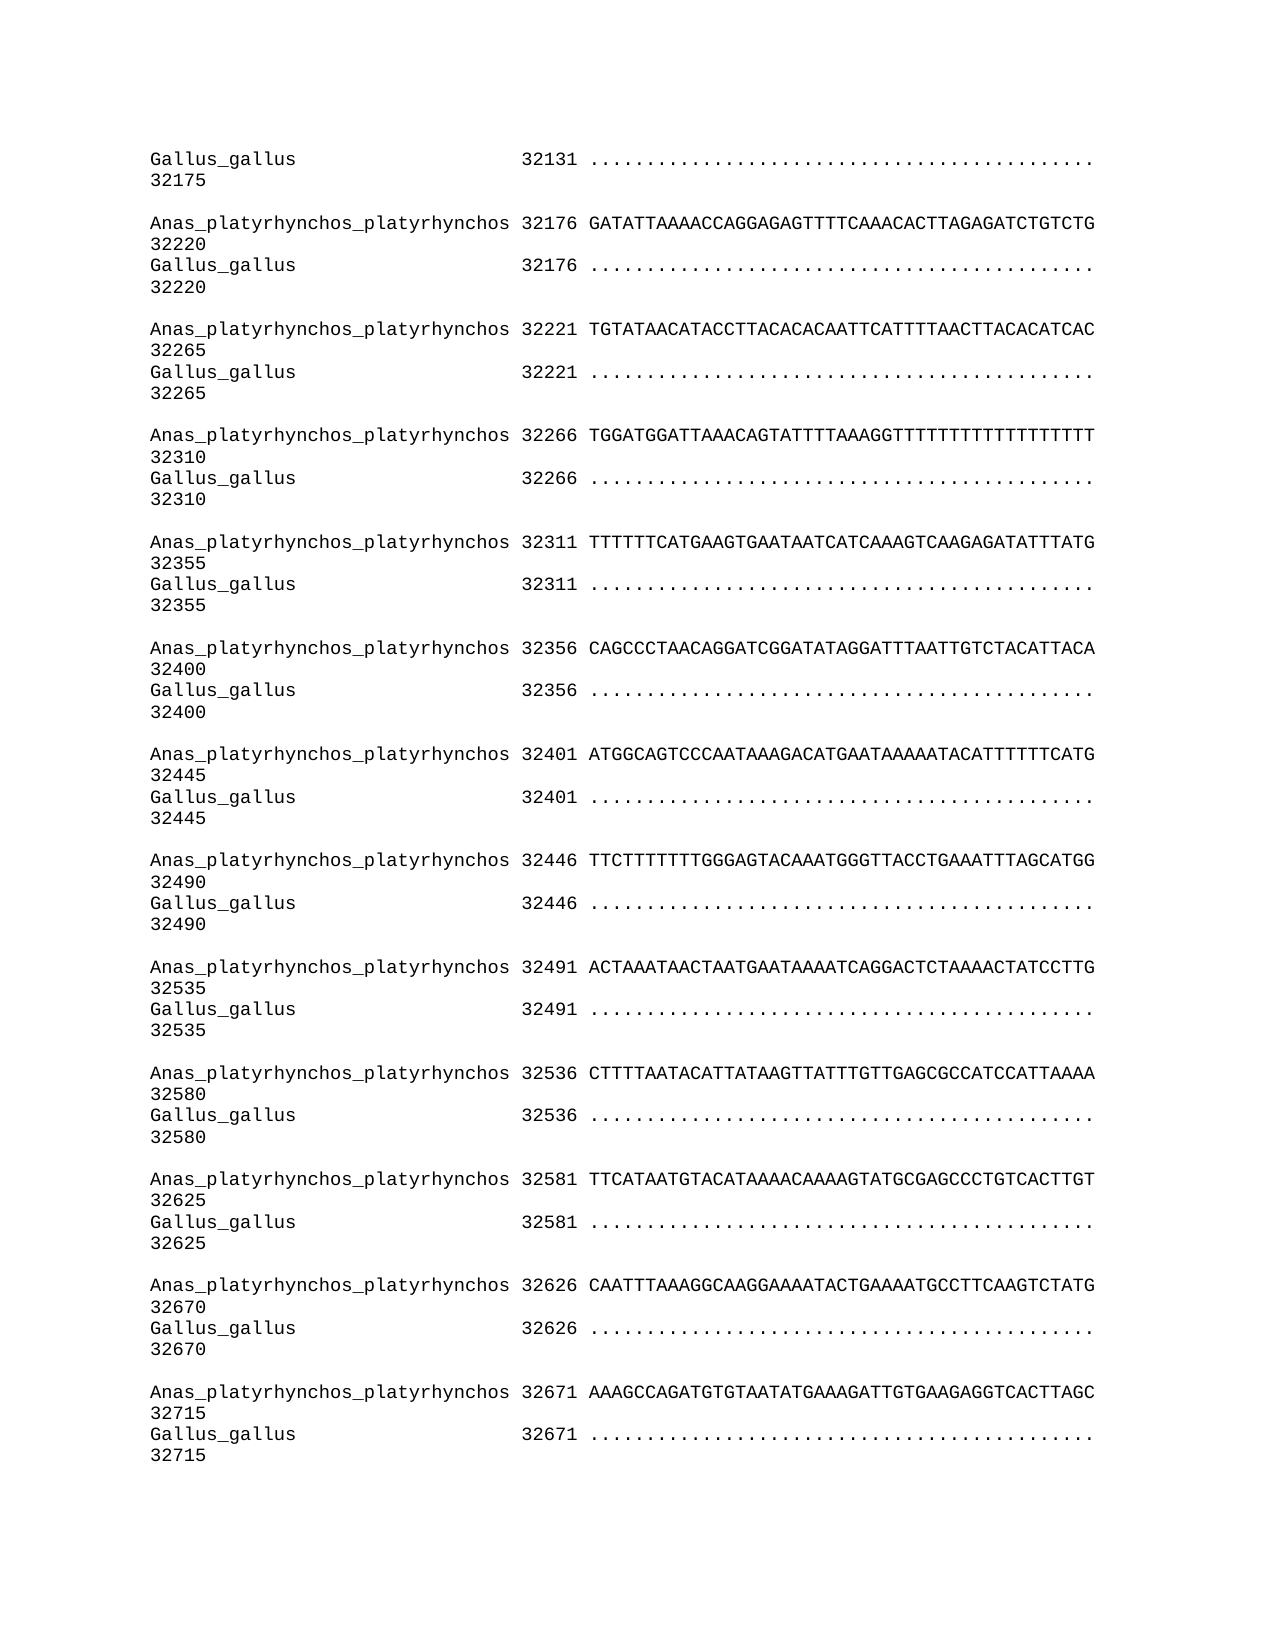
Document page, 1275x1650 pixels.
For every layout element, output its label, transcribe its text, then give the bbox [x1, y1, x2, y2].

text Anas_platyrhynchos_platyrhynchos 32581 TTCATAATGTACATAAAACAAAAGTATGCGAGCCCTGTCACTTGT 32625 [150, 1170, 1125, 1212]
text Anas_platyrhynchos_platyrhynchos 32536 CTTTTAATACATTATAAGTTATTTGTTGAGCGCCATCCATTAAAA 32580 [150, 1064, 1125, 1106]
text Anas_platyrhynchos_platyrhynchos 32221 TGTATAACATACCTTACACACAATTCATTTTAACTTACACATCAC 32265 [150, 320, 1125, 362]
text Anas_platyrhynchos_platyrhynchos 32401 ATGGCAGTCCCAATAAAGACATGAATAAAAATACATTTTTTCATG 32445 [150, 745, 1125, 787]
text Gallus_gallus 32356 ............................................. 32400 [150, 681, 1125, 724]
text Gallus_gallus 32401 ............................................. 32445 [150, 787, 1125, 830]
text Anas_platyrhynchos_platyrhynchos 32446 TTCTTTTTTTGGGAGTACAAATGGGTTACCTGAAATTTAGCATGG 32490 [150, 851, 1125, 894]
text Anas_platyrhynchos_platyrhynchos 32266 TGGATGGATTAAACAGTATTTTAAAGGTTTTTTTTTTTTTTTTTT 32310 [150, 426, 1125, 469]
text Gallus_gallus 32581 ............................................. 32625 [150, 1212, 1125, 1255]
text Anas_platyrhynchos_platyrhynchos 32626 CAATTTAAAGGCAAGGAAAATACTGAAAATGCCTTCAAGTCTATG 32670 [150, 1276, 1125, 1319]
text Anas_platyrhynchos_platyrhynchos 32671 AAAGCCAGATGTGTAATATGAAAGATTGTGAAGAGGTCACTTAGC 32715 [150, 1382, 1125, 1425]
text Gallus_gallus 32536 ............................................. 32580 [150, 1106, 1125, 1149]
text Gallus_gallus 32446 ............................................. 32490 [150, 894, 1125, 936]
text Gallus_gallus 32266 ............................................. 32310 [150, 469, 1125, 511]
text Anas_platyrhynchos_platyrhynchos 32491 ACTAAATAACTAATGAATAAAATCAGGACTCTAAAACTATCCTTG 32535 [150, 957, 1125, 1000]
text Anas_platyrhynchos_platyrhynchos 32176 GATATTAAAACCAGGAGAGTTTTCAAACACTTAGAGATCTGTCTG 32220 [150, 214, 1125, 256]
text Gallus_gallus 32131 ............................................. 32175 [150, 150, 1125, 192]
text Gallus_gallus 32491 ............................................. 32535 [150, 1000, 1125, 1042]
text Anas_platyrhynchos_platyrhynchos 32356 CAGCCCTAACAGGATCGGATATAGGATTTAATTGTCTACATTACA 32400 [150, 639, 1125, 681]
text Gallus_gallus 32671 ............................................. 32715 [150, 1425, 1125, 1467]
text Gallus_gallus 32311 ............................................. 32355 [150, 575, 1125, 617]
text Gallus_gallus 32221 ............................................. 32265 [150, 362, 1125, 405]
text Anas_platyrhynchos_platyrhynchos 32311 TTTTTTCATGAAGTGAATAATCATCAAAGTCAAGAGATATTTATG 32355 [150, 532, 1125, 575]
text Gallus_gallus 32626 ............................................. 32670 [150, 1319, 1125, 1361]
text Gallus_gallus 32176 ............................................. 32220 [150, 256, 1125, 299]
